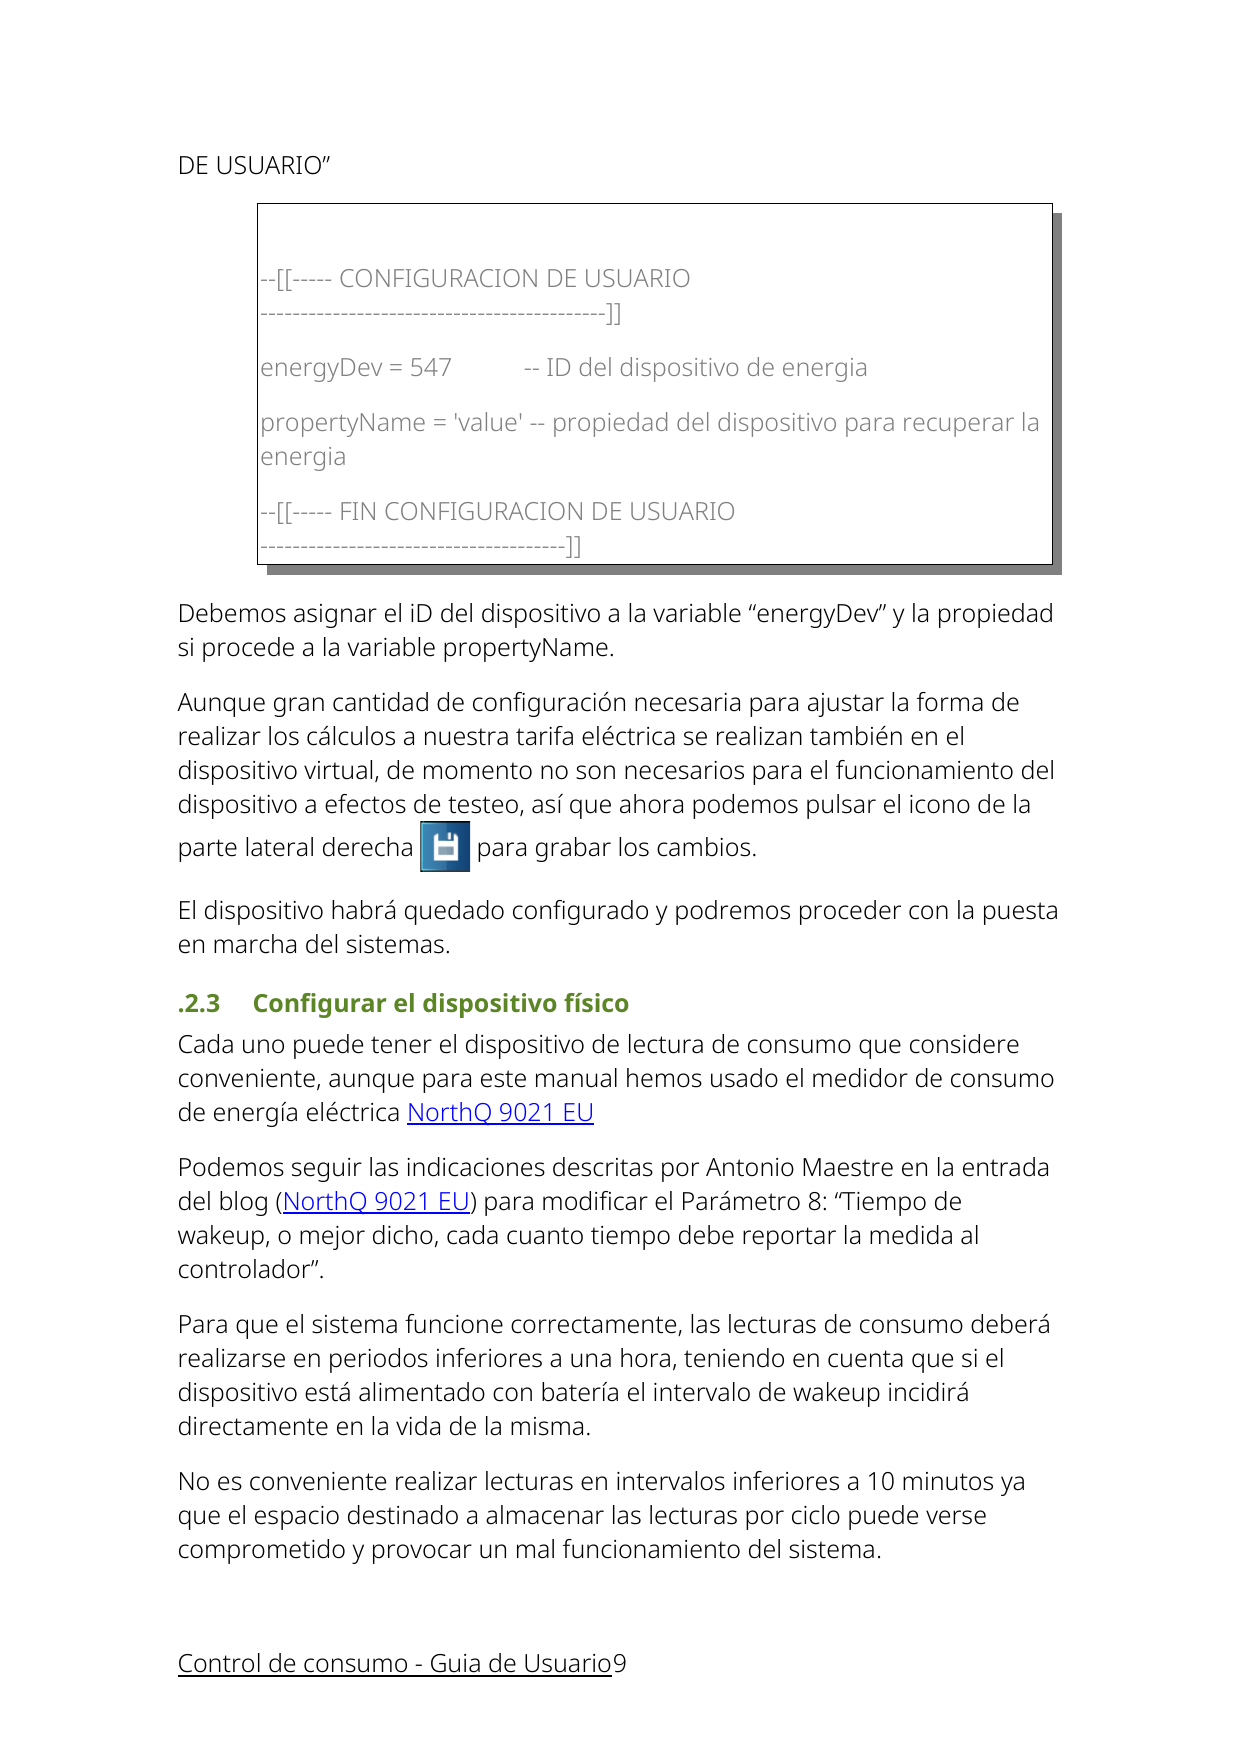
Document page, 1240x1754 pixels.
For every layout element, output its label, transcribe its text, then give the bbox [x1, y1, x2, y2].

text DE USUARIO” [177, 148, 1062, 182]
text Aunque gran cantidad de configuración necesaria para ajustar la forma de realizar los cálculos a nuestra tarifa eléctrica se realizan también en el dispositivo virtual, de momento no son necesarios para el funcionamiento del dispositivo a efectos de testeo, así que ahora podemos pulsar el icono de la parte lateral derecha para grabar los cambios. [177, 685, 1062, 872]
subtitle Configurar el dispositivo físico [177, 986, 1062, 1020]
text energyDev = 547 -- ID del dispositivo de energia [258, 346, 1052, 383]
text --[[----- FIN CONFIGURACION DE USUARIO --------------------------------------]] [258, 490, 1052, 564]
text No es conveniente realizar lecturas en intervalos inferiores a 10 minutos ya que el espacio destinado a almacenar las lecturas por ciclo puede verse comprometido y provocar un mal funcionamiento del sistema. [177, 1463, 1062, 1566]
text propertyName = 'value' -- propiedad del dispositivo para recuperar la energia [258, 401, 1052, 472]
text Debemos asignar el iD del dispositivo a la variable “energyDev” y la propiedad si procede a la variable propertyName. [177, 596, 1062, 664]
text --[[----- CONFIGURACION DE USUARIO -------------------------------------------]] [258, 257, 1052, 328]
text Cada uno puede tener el dispositivo de lectura de consumo que considere conveniente, aunque para este manual hemos usado el medidor de consumo de energía eléctrica NorthQ 9021 EU [177, 1026, 1062, 1128]
text El dispositivo habrá quedado configurado y podremos proceder con la puesta en marcha del sistemas. [177, 893, 1062, 961]
text Podemos seguir las indicaciones descritas por Antonio Maestre en la entrada del blog (NorthQ 9021 EU) para modificar el Parámetro 8: “Tiempo de wakeup, o mejor dicho, cada cuanto tiempo debe reportar la medida al controlador”. [177, 1149, 1062, 1286]
text Para que el sistema funcione correctamente, las lecturas de consumo deberá realizarse en periodos inferiores a una hora, teniendo en cuenta que si el dispositivo está alimentado con batería el intervalo de wakeup incidirá directamente en la vida de la misma. [177, 1306, 1062, 1443]
picture [420, 821, 471, 872]
